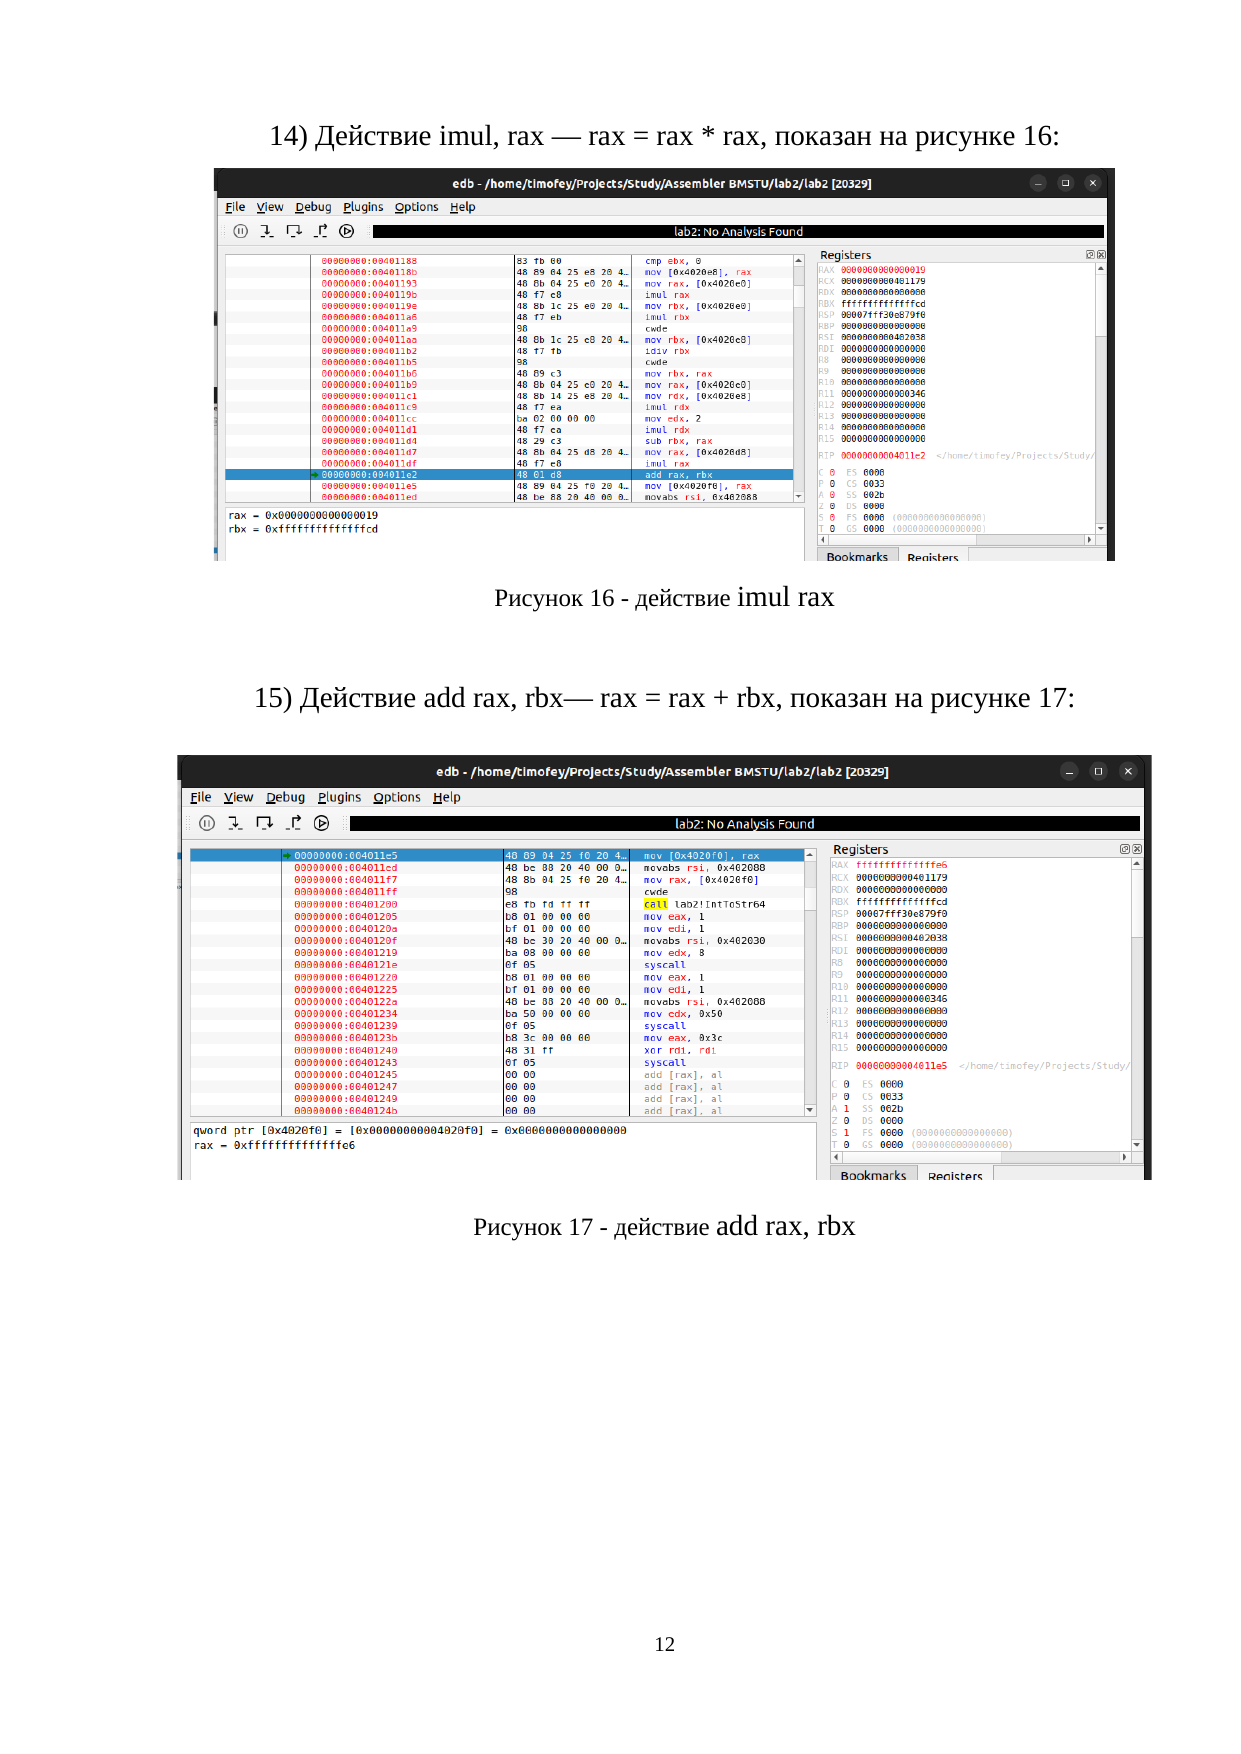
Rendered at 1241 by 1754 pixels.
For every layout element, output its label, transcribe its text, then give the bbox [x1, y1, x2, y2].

text Рисунок 16 - действие imul rax [177, 219, 1152, 613]
picture [177, 755, 1152, 1180]
text 14) Действие imul, rax — rax = rax * rax, показан на рисунке 16: [177, 118, 1152, 152]
picture [213, 168, 1115, 561]
text Рисунок 17 - действие add rax, rbx [177, 1180, 1152, 1242]
text 15) Действие add rax, rbx— rax = rax + rbx, показан на рисунке 17: [177, 680, 1152, 714]
